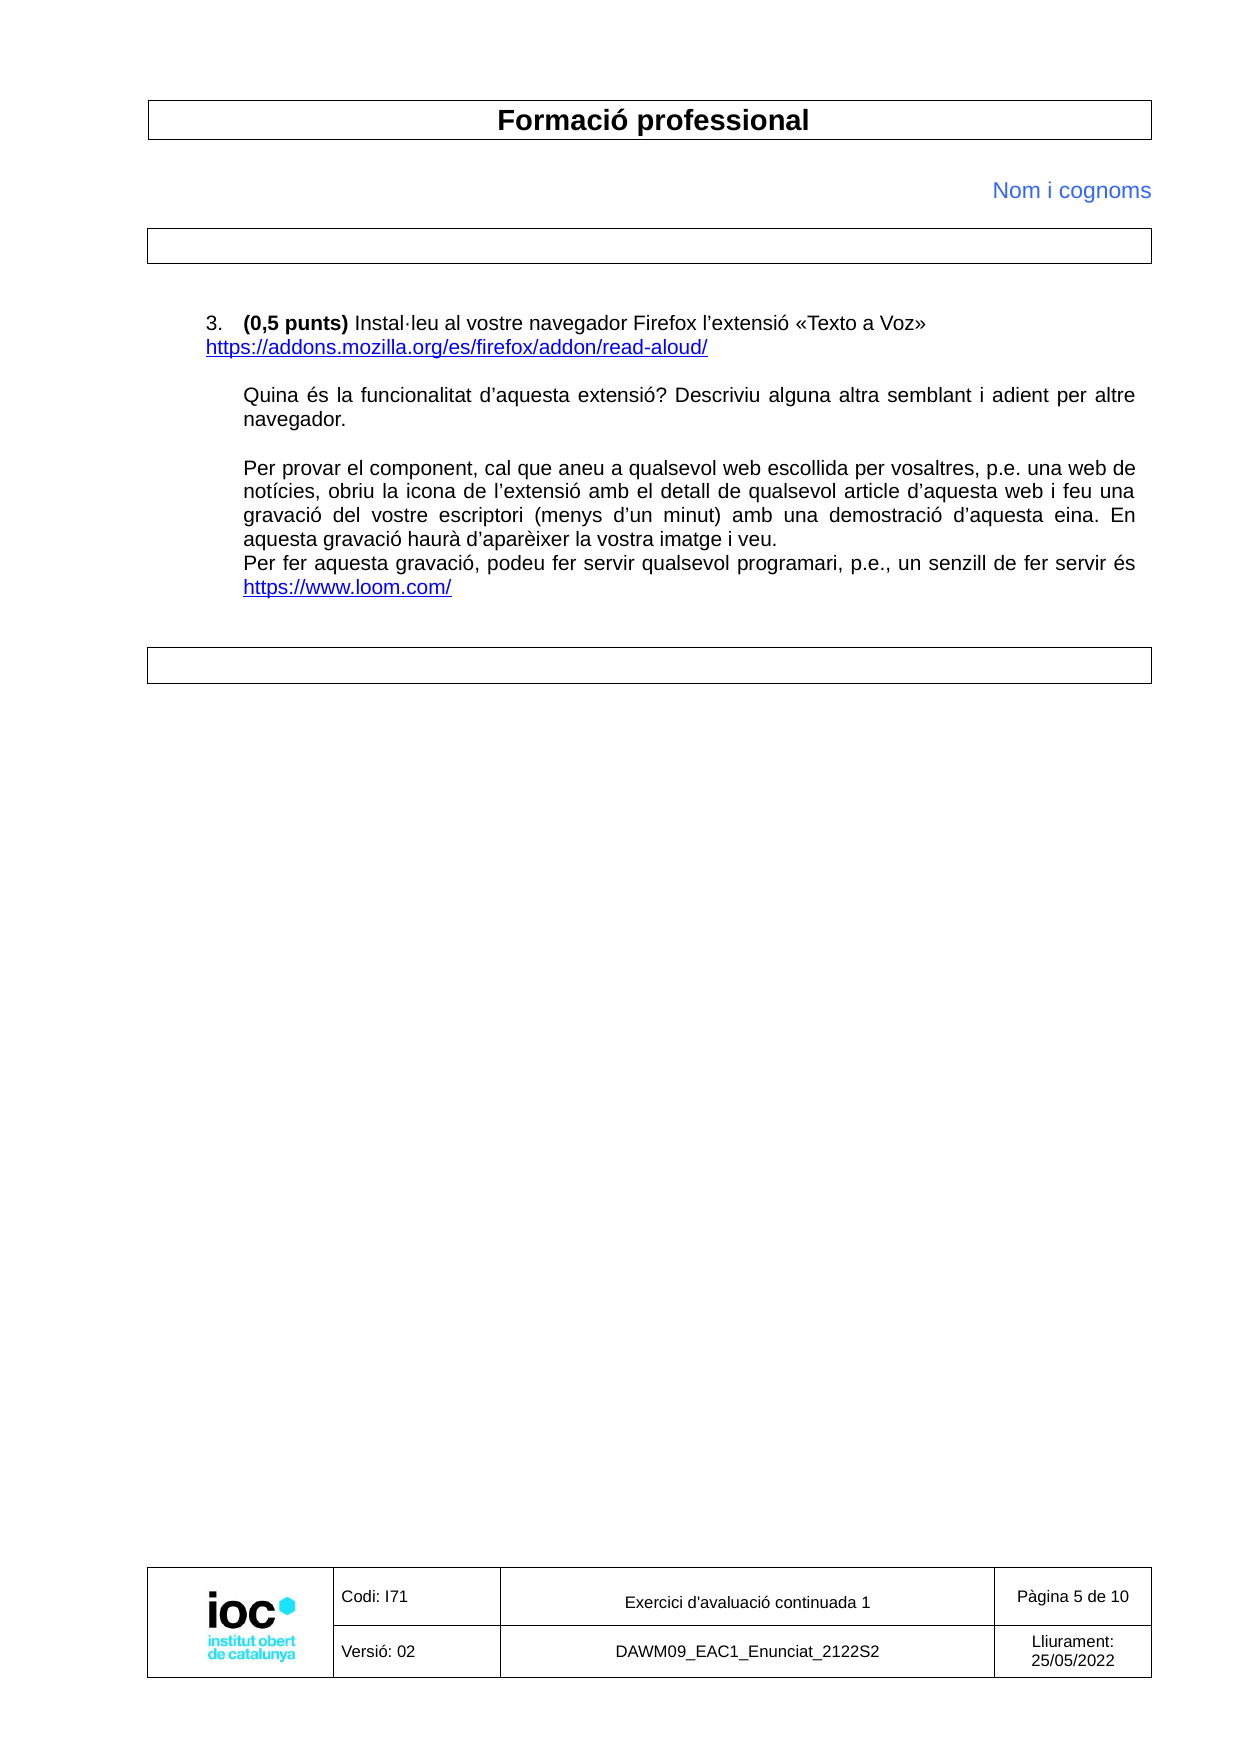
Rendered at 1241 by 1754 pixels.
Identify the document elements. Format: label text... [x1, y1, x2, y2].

list Per provar el component, cal que aneu a qualsevol web escollida per vosaltres, p.e. una web de notícies, obriu la icona de l’extensió amb el detall de qualsevol article d’aquesta web i feu una gravació del vostre escriptori (menys d’un minut) amb una demostració d’aquesta eina. En aquesta gravació haurà d’aparèixer la vostra imatge i veu. [206, 455, 1137, 551]
table_header [148, 229, 1151, 263]
table_header [148, 648, 1151, 683]
picture [195, 1577, 309, 1673]
list Quina és la funcionalitat d’aquesta extensió? Descriviu alguna altra semblant i adient per altre navegador. [206, 383, 1137, 431]
list https://addons.mozilla.org/es/firefox/addon/read-aloud/ [206, 335, 1137, 359]
list Per fer aquesta gravació, podeu fer servir qualsevol programari, p.e., un senzill de fer servir és https://www.loom.com/ [206, 551, 1137, 599]
list (0,5 punts) Instal·leu al vostre navegador Firefox l’extensió «Texto a Voz» [206, 311, 1137, 335]
